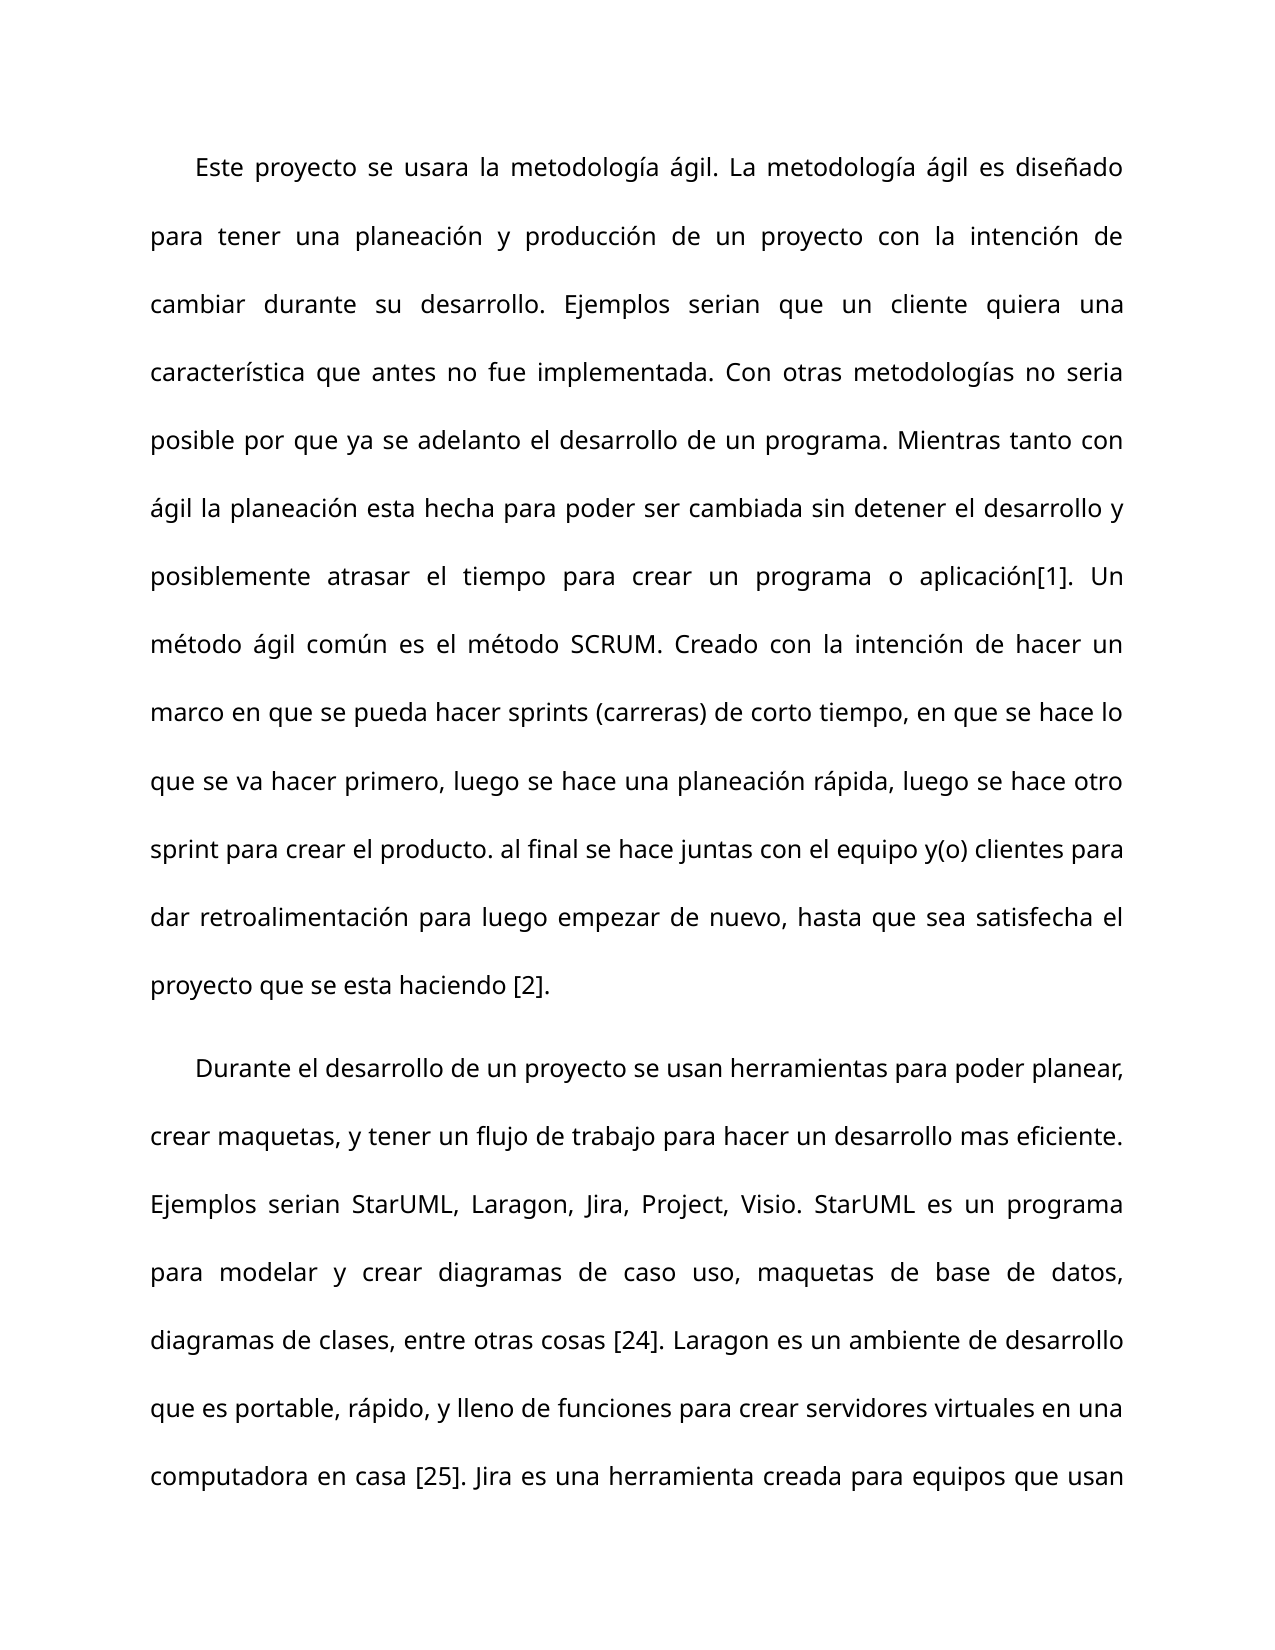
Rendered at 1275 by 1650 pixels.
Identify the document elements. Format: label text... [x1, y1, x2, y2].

text Este proyecto se usara la metodología ágil. La metodología ágil es diseñado para tener una planeación y producción de un proyecto con la intención de cambiar durante su desarrollo. Ejemplos serian que un cliente quiera una característica que antes no fue implementada. Con otras metodologías no seria posible por que ya se adelanto el desarrollo de un programa. Mientras tanto con ágil la planeación esta hecha para poder ser cambiada sin detener el desarrollo y posiblemente atrasar el tiempo para crear un programa o aplicación[1]. Un método ágil común es el método SCRUM. Creado con la intención de hacer un marco en que se pueda hacer sprints (carreras) de corto tiempo, en que se hace lo que se va hacer primero, luego se hace una planeación rápida, luego se hace otro sprint para crear el producto. al final se hace juntas con el equipo y(o) clientes para dar retroalimentación para luego empezar de nuevo, hasta que sea satisfecha el proyecto que se esta haciendo [2]. [150, 150, 1125, 1002]
text Durante el desarrollo de un proyecto se usan herramientas para poder planear, crear maquetas, y tener un flujo de trabajo para hacer un desarrollo mas eficiente. Ejemplos serian StarUML, Laragon, Jira, Project, Visio. StarUML es un programa para modelar y crear diagramas de caso uso, maquetas de base de datos, diagramas de clases, entre otras cosas [24]. Laragon es un ambiente de desarrollo que es portable, rápido, y lleno de funciones para crear servidores virtuales en una computadora en casa [25]. Jira es una herramienta creada para equipos que usan [150, 1050, 1125, 1493]
